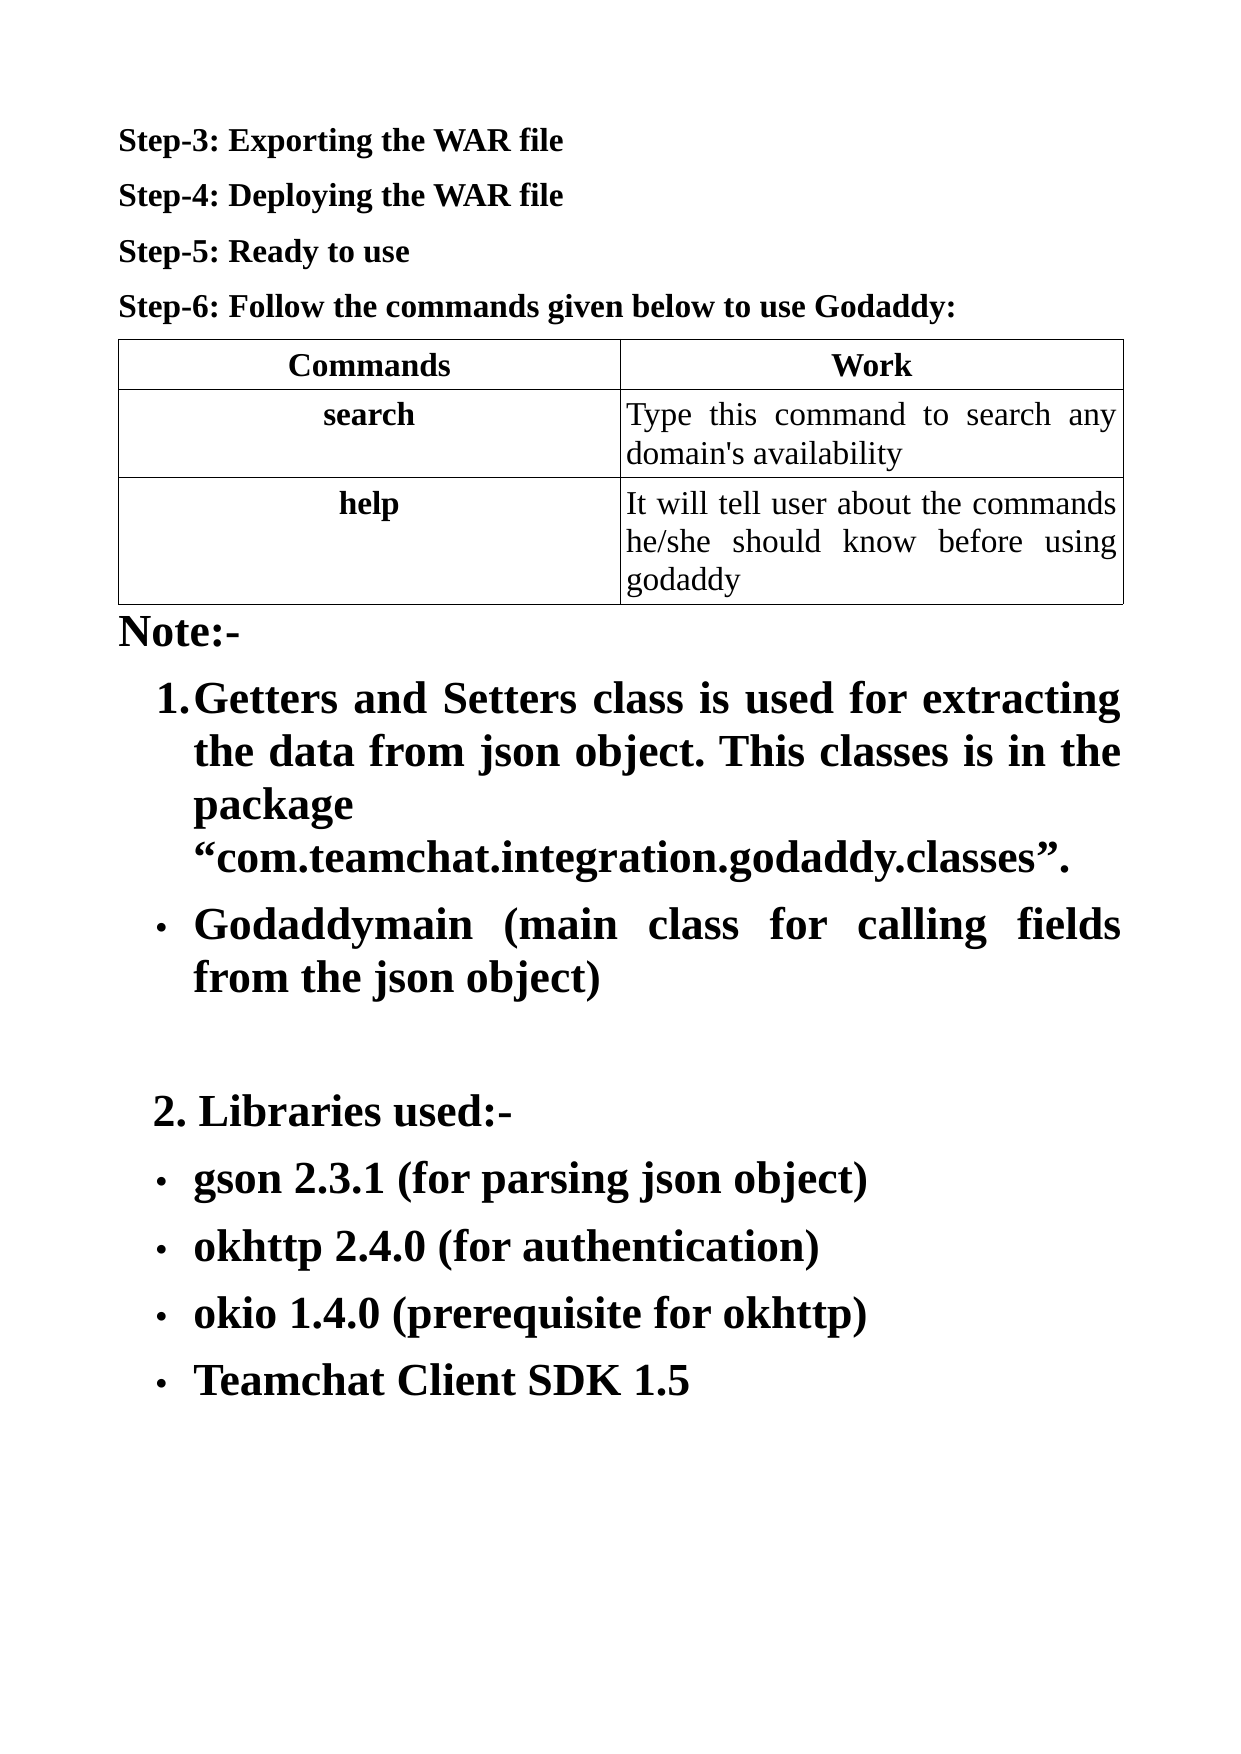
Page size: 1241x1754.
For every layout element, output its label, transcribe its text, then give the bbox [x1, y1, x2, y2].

text Step-4: Deploying the WAR file [118, 173, 1122, 214]
list Teamchat Client SDK 1.5 [156, 1353, 1122, 1406]
table_header Work [621, 340, 1123, 389]
text Step-3: Exporting the WAR file [118, 118, 1122, 159]
table_header Commands [119, 340, 620, 389]
text 2. Libraries used:- [118, 1084, 1122, 1136]
list Godaddymain (main class for calling fields from the json object) [156, 896, 1122, 1002]
text Note:- [118, 605, 1122, 656]
text Step-5: Ready to use [118, 228, 1122, 269]
table_cell search [119, 390, 620, 477]
table_cell Type this command to search any domain's availability [621, 390, 1123, 477]
list gson 2.3.1 (for parsing json object) [156, 1151, 1122, 1204]
table_cell help [119, 478, 620, 604]
list okhttp 2.4.0 (for authentication) [156, 1218, 1122, 1271]
text Step-6: Follow the commands given below to use Godaddy: [118, 284, 1122, 324]
list Getters and Setters class is used for extracting the data from json object. This classes is in the package “com.teamchat.integration.godaddy.classes”. [156, 671, 1122, 882]
list okio 1.4.0 (prerequisite for okhttp) [156, 1286, 1122, 1338]
table_cell It will tell user about the commands he/she should know before using godaddy [621, 478, 1123, 604]
